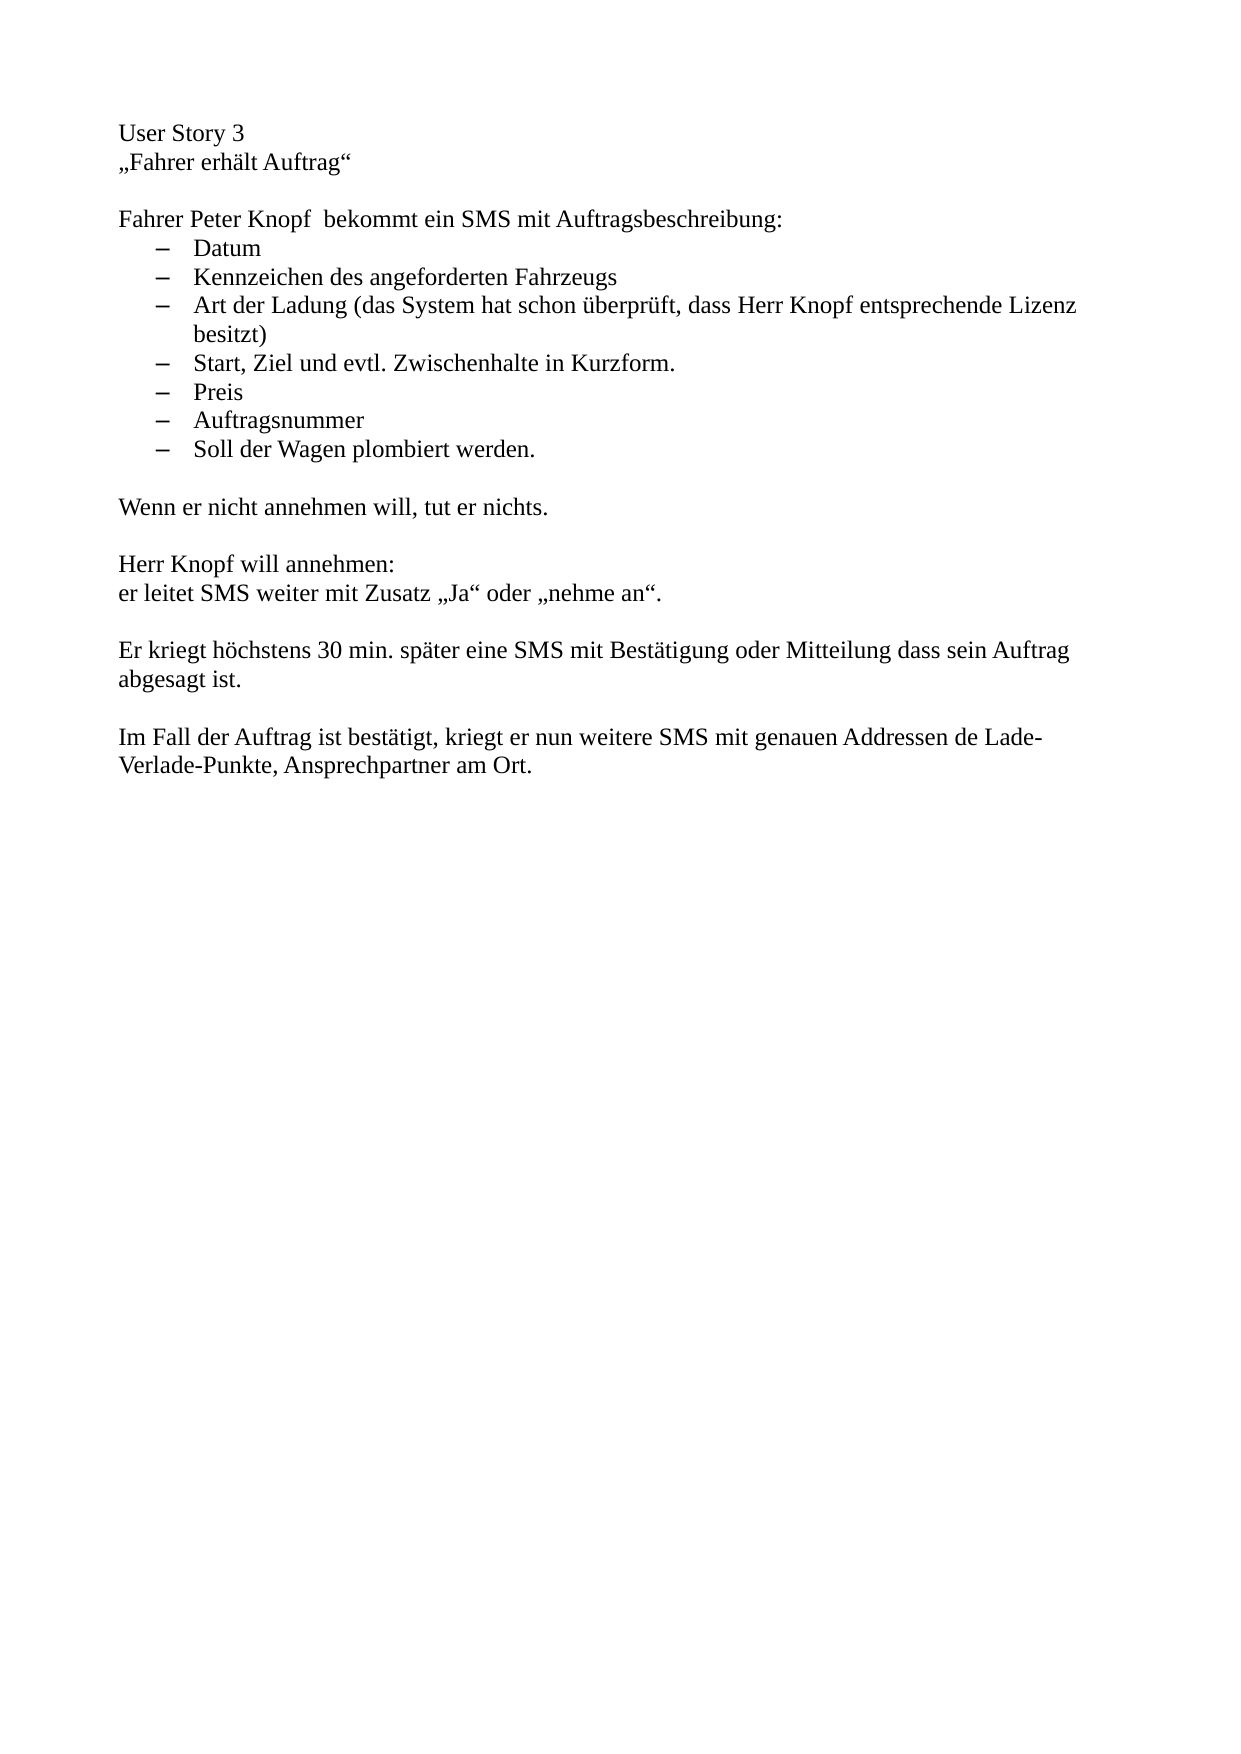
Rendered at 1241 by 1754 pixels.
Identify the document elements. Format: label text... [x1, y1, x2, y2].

list Kennzeichen des angeforderten Fahrzeugs [156, 262, 1122, 291]
text Im Fall der Auftrag ist bestätigt, kriegt er nun weitere SMS mit genauen Addressen de Lade- Verlade-Punkte, Ansprechpartner am Ort. [118, 722, 1122, 779]
text „Fahrer erhält Auftrag“ [118, 147, 1122, 176]
text Herr Knopf will annehmen: [118, 549, 1122, 578]
list Start, Ziel und evtl. Zwischenhalte in Kurzform. [156, 348, 1122, 377]
list Soll der Wagen plombiert werden. [156, 434, 1122, 463]
text Fahrer Peter Knopf bekommt ein SMS mit Auftragsbeschreibung: [118, 204, 1122, 233]
text er leitet SMS weiter mit Zusatz „Ja“ oder „nehme an“. [118, 578, 1122, 607]
list Preis [156, 377, 1122, 406]
list Datum [156, 233, 1122, 262]
text Er kriegt höchstens 30 min. später eine SMS mit Bestätigung oder Mitteilung dass sein Auftrag abgesagt ist. [118, 636, 1122, 693]
text Wenn er nicht annehmen will, tut er nichts. [118, 492, 1122, 521]
text User Story 3 [118, 118, 1122, 147]
list Auftragsnummer [156, 406, 1122, 434]
list Art der Ladung (das System hat schon überprüft, dass Herr Knopf entsprechende Lizenz besitzt) [156, 291, 1122, 348]
